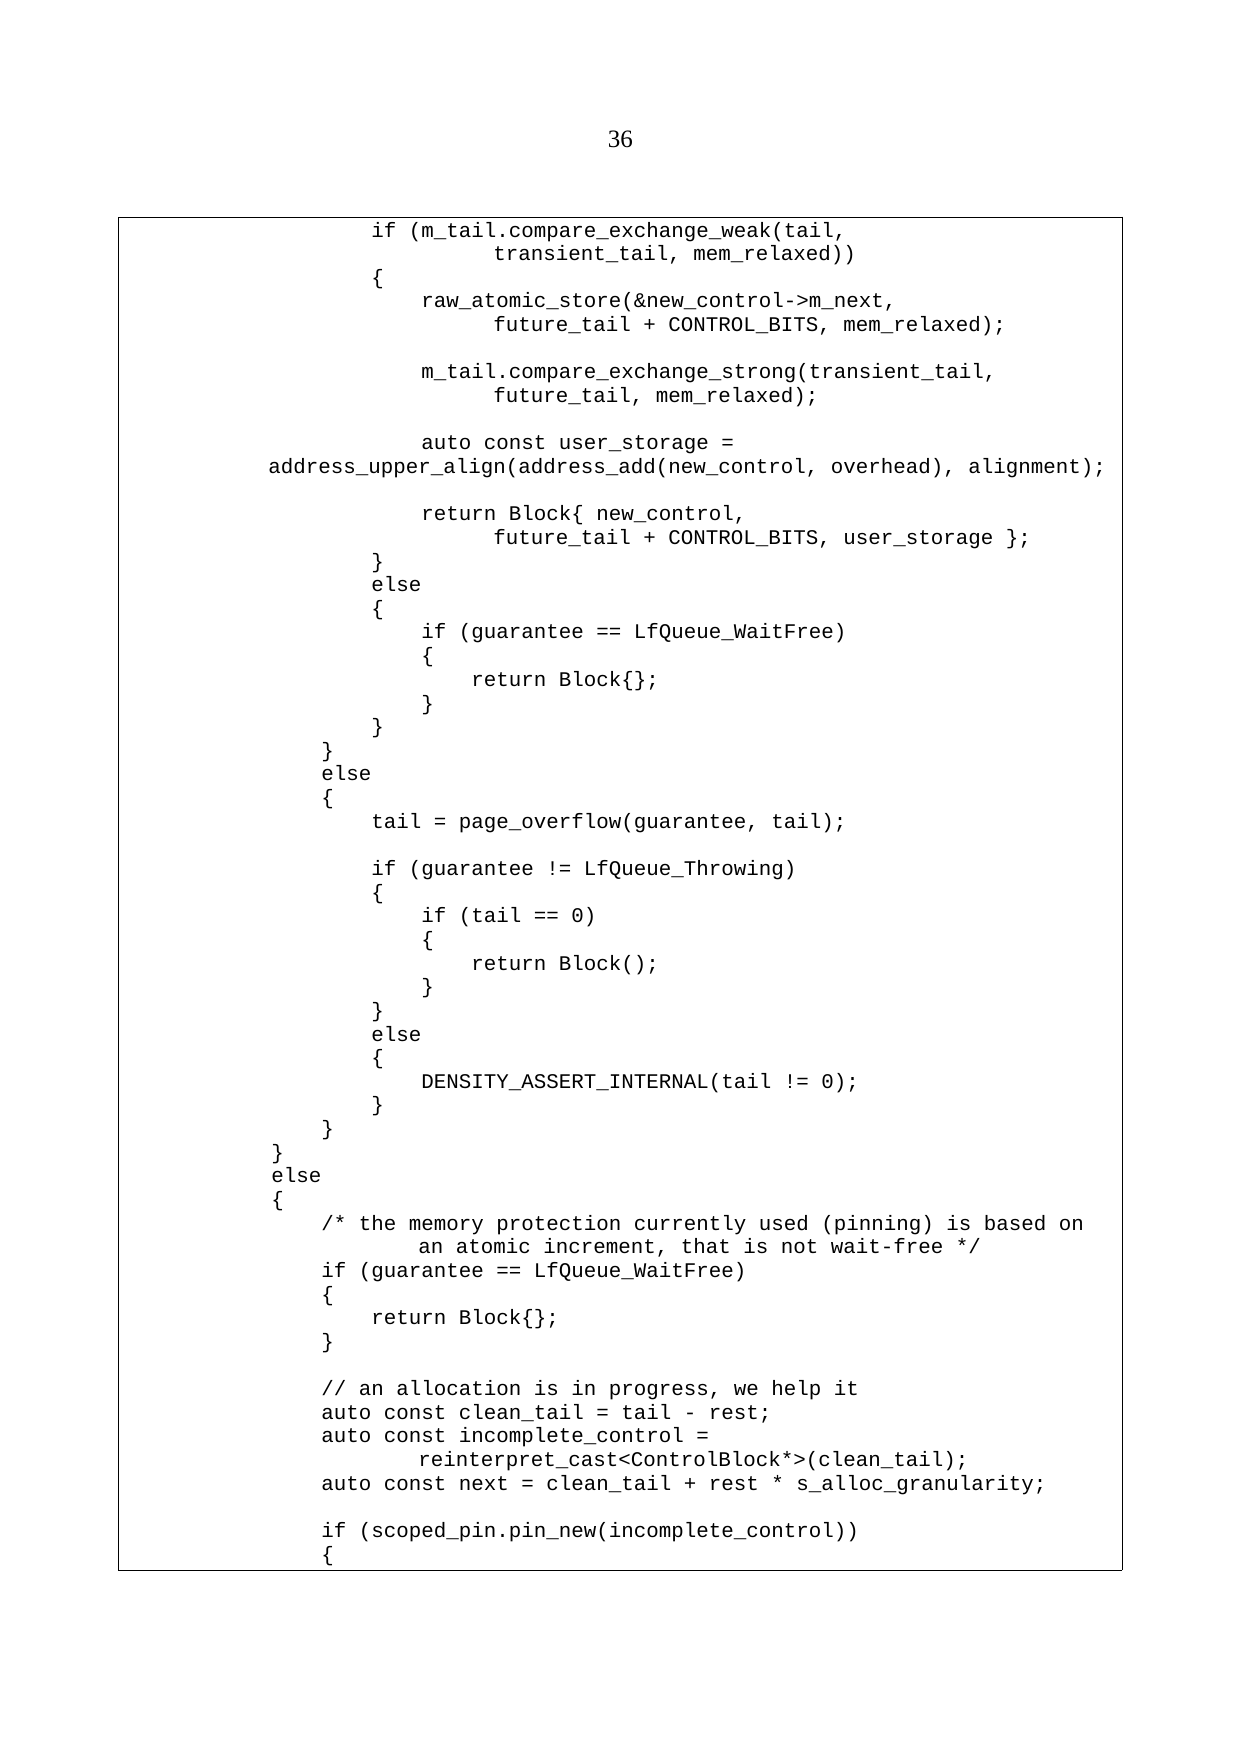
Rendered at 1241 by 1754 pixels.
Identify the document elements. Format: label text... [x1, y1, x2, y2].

text } [119, 1115, 1122, 1139]
text an atomic increment, that is not wait-free */ [119, 1233, 1122, 1257]
text return Block{}; [119, 1304, 1122, 1328]
text m_tail.compare_exchange_strong(transient_tail, [119, 358, 1122, 382]
text { [119, 1541, 1122, 1570]
text return Block(); [119, 949, 1122, 973]
text } [119, 997, 1122, 1021]
text return Block{}; [119, 666, 1122, 689]
text { [119, 926, 1122, 949]
text tail = page_overflow(guarantee, tail); [119, 808, 1122, 834]
text auto const clean_tail = tail - rest; [119, 1399, 1122, 1422]
text auto const incomplete_control = [119, 1422, 1122, 1446]
text return Block{ new_control, [119, 500, 1122, 524]
text if (tail == 0) [119, 902, 1122, 926]
text } [119, 973, 1122, 997]
text { [119, 1186, 1122, 1210]
text // an allocation is in progress, we help it [119, 1375, 1122, 1399]
text else [119, 571, 1122, 595]
text auto const user_storage = [119, 429, 1122, 453]
text { [119, 1281, 1122, 1304]
text } [119, 548, 1122, 571]
text reinterpret_cast<ControlBlock*>(clean_tail); [119, 1446, 1122, 1470]
text transient_tail, mem_relaxed)) [119, 240, 1122, 264]
text { [119, 1044, 1122, 1068]
text } [119, 713, 1122, 737]
text { [119, 642, 1122, 666]
text else [119, 760, 1122, 784]
text future_tail + CONTROL_BITS, mem_relaxed); [119, 311, 1122, 338]
text future_tail + CONTROL_BITS, user_storage }; [119, 524, 1122, 548]
text if (scoped_pin.pin_new(incomplete_control)) [119, 1517, 1122, 1541]
text } [119, 737, 1122, 760]
text /* the memory protection currently used (pinning) is based on [119, 1210, 1122, 1233]
text if (m_tail.compare_exchange_weak(tail, [119, 218, 1122, 240]
text { [119, 784, 1122, 808]
text if (guarantee == LfQueue_WaitFree) [119, 618, 1122, 642]
text } [119, 1328, 1122, 1354]
text { [119, 879, 1122, 902]
text } [119, 1139, 1122, 1162]
text } [119, 1091, 1122, 1115]
text address_upper_align(address_add(new_control, overhead), alignment); [119, 453, 1122, 480]
text } [119, 689, 1122, 713]
text DENSITY_ASSERT_INTERNAL(tail != 0); [119, 1068, 1122, 1091]
text auto const next = clean_tail + rest * s_alloc_granularity; [119, 1470, 1122, 1496]
text { [119, 264, 1122, 287]
text raw_atomic_store(&new_control->m_next, [119, 287, 1122, 311]
text else [119, 1162, 1122, 1186]
text { [119, 595, 1122, 618]
text future_tail, mem_relaxed); [119, 382, 1122, 409]
text else [119, 1021, 1122, 1044]
text if (guarantee == LfQueue_WaitFree) [119, 1257, 1122, 1281]
text if (guarantee != LfQueue_Throwing) [119, 855, 1122, 879]
